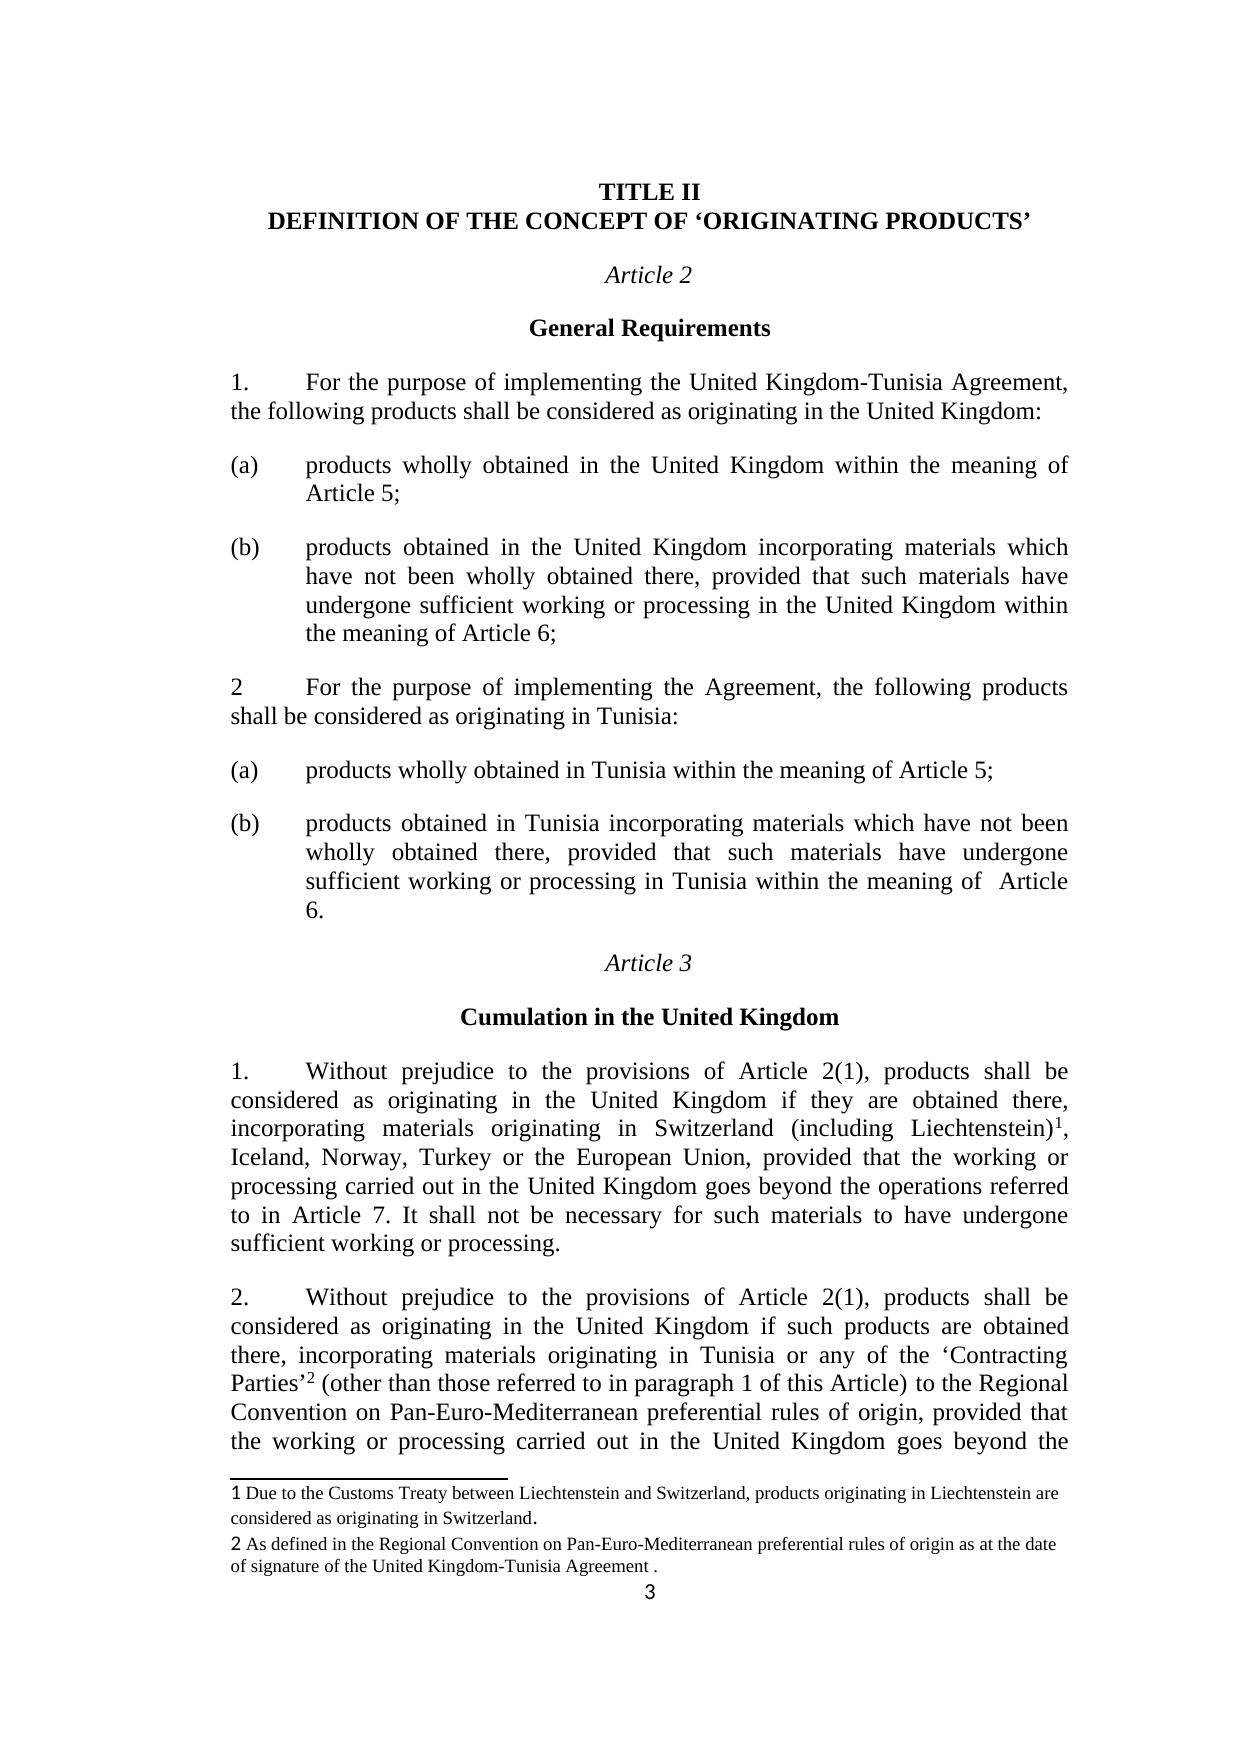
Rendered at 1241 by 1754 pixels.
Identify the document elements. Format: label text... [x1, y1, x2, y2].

list products wholly obtained in Tunisia within the meaning of Article 5; [230, 755, 1069, 783]
text As defined in the Regional Convention on Pan-Euro-Mediterranean preferential rules of origin as at the date of signature of the United Kingdom-Tunisia Agreement . [230, 1530, 1069, 1577]
text Cumulation in the United Kingdom [230, 1002, 1069, 1031]
text TITLE II [230, 177, 1069, 206]
text (a) products wholly obtained in the United Kingdom within the meaning of Article 5; [230, 450, 1069, 507]
text 1. For the purpose of implementing the United Kingdom-Tunisia Agreement, the following products shall be considered as originating in the United Kingdom: [230, 367, 1069, 425]
text DEFINITION OF THE CONCEPT OF ‘ORIGINATING PRODUCTS’ [230, 206, 1069, 235]
text General Requirements [230, 313, 1069, 342]
text (b) products obtained in the United Kingdom incorporating materials which have not been wholly obtained there, provided that such materials have undergone sufficient working or processing in the United Kingdom within the meaning of Article 6; [230, 532, 1069, 647]
text Article 3 [230, 948, 1069, 977]
text 2 For the purpose of implementing the Agreement, the following products shall be considered as originating in Tunisia: [230, 672, 1069, 730]
text Due to the Customs Treaty between Liechtenstein and Switzerland, products originating in Liechtenstein are considered as originating in Switzerland. [230, 1479, 1069, 1530]
text 2. Without prejudice to the provisions of Article 2(1), products shall be considered as originating in the United Kingdom if such products are obtained there, incorporating materials originating in Tunisia or any of the ‘Contracting Parties’ (other than those referred to in paragraph 1 of this Article) to the Regional Convention on Pan-Euro-Mediterranean preferential rules of origin, provided that the working or processing carried out in the United Kingdom goes beyond the [230, 1282, 1069, 1455]
text 1. Without prejudice to the provisions of Article 2(1), products shall be considered as originating in the United Kingdom if they are obtained there, incorporating materials originating in Switzerland (including Liechtenstein), Iceland, Norway, Turkey or the European Union, provided that the working or processing carried out in the United Kingdom goes beyond the operations referred to in Article 7. It shall not be necessary for such materials to have undergone sufficient working or processing. [230, 1056, 1069, 1257]
text Article 2 [230, 260, 1069, 288]
text (b) products obtained in Tunisia incorporating materials which have not been wholly obtained there, provided that such materials have undergone sufficient working or processing in Tunisia within the meaning of Article 6. [230, 808, 1069, 923]
